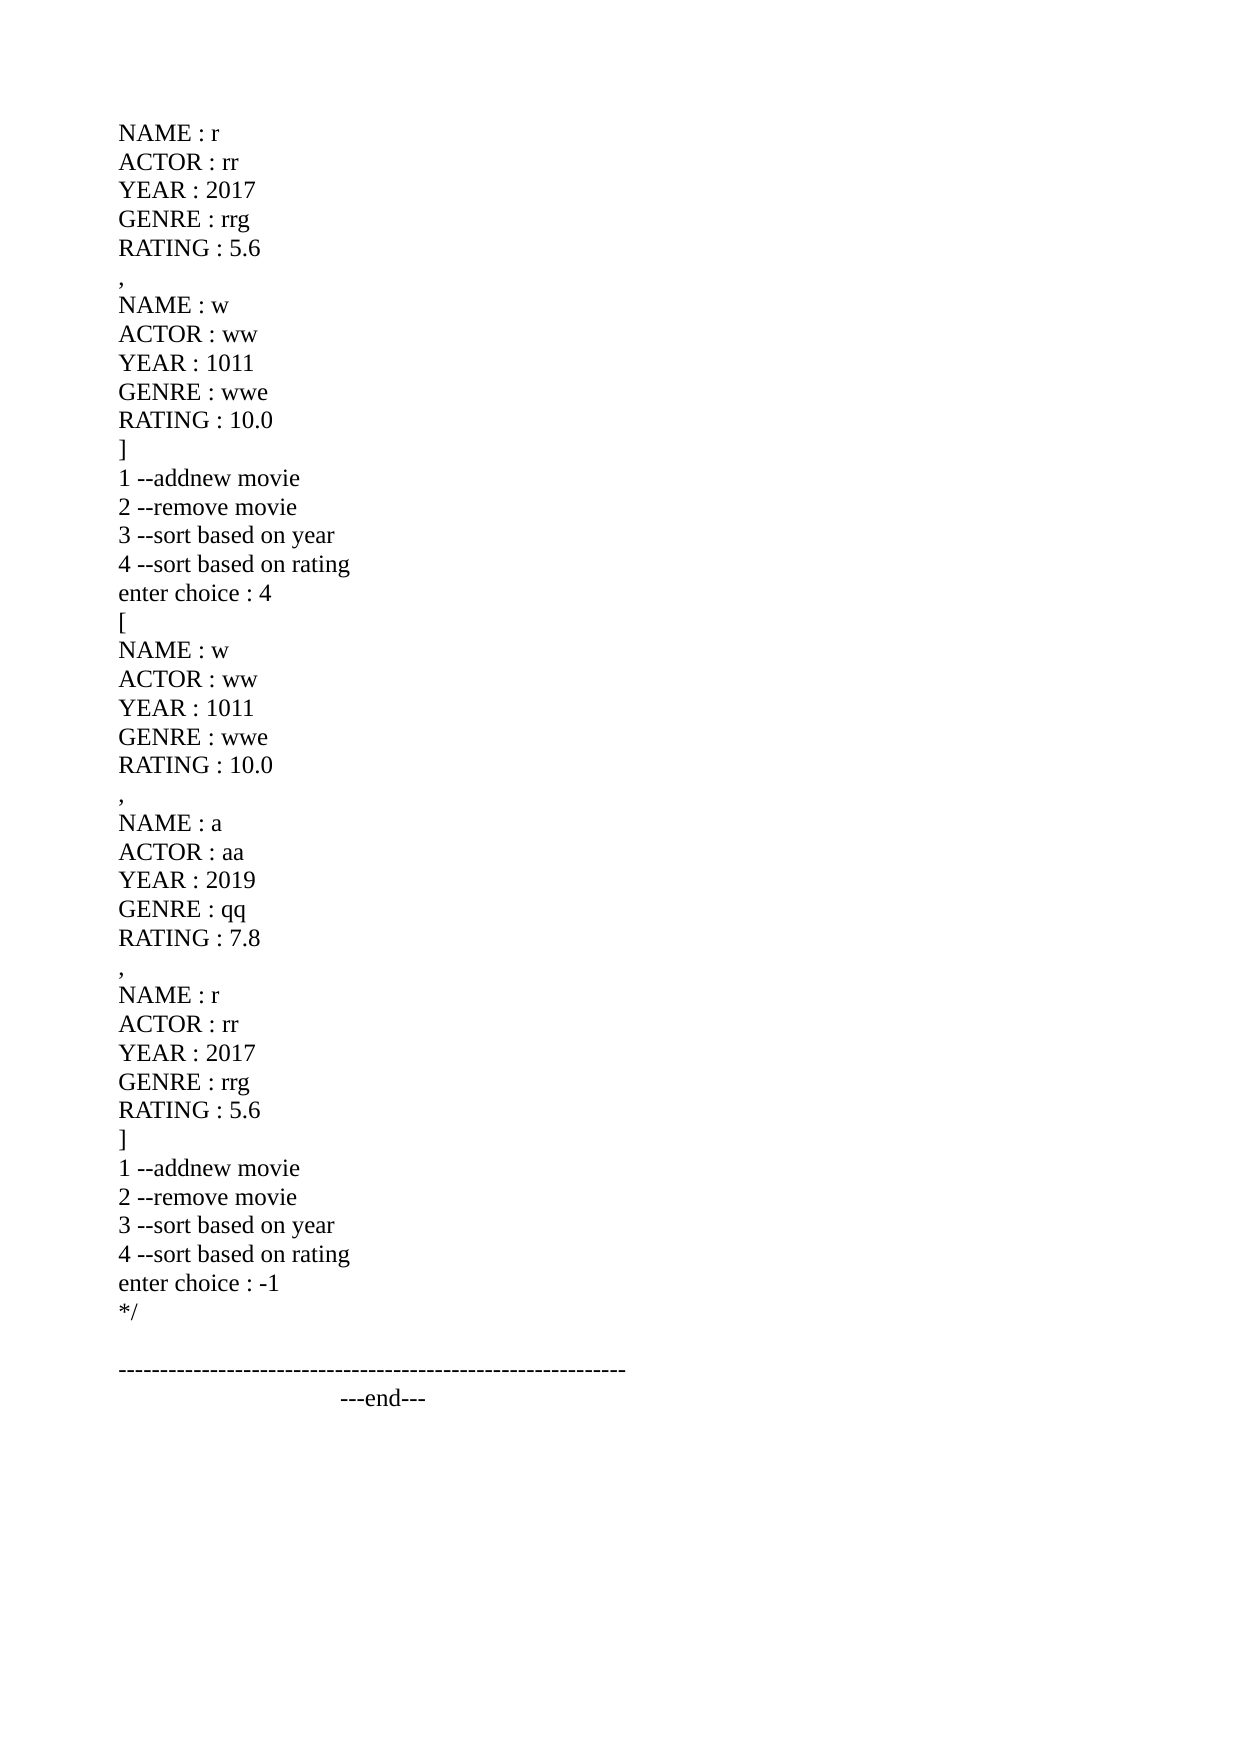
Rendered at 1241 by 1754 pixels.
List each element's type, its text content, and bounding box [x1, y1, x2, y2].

text ------------------------------------------------------------- [118, 1354, 1122, 1383]
text YEAR : 1011 [118, 693, 1122, 722]
text YEAR : 2019 [118, 866, 1122, 894]
text */ [118, 1297, 1122, 1326]
text [ [118, 607, 1122, 636]
text GENRE : rrg [118, 1067, 1122, 1096]
text , [118, 952, 1122, 981]
text ACTOR : rr [118, 1009, 1122, 1038]
text NAME : w [118, 636, 1122, 664]
text YEAR : 2017 [118, 176, 1122, 204]
text 3 --sort based on year [118, 1211, 1122, 1239]
text , [118, 779, 1122, 808]
text RATING : 10.0 [118, 751, 1122, 779]
text GENRE : wwe [118, 722, 1122, 751]
text ACTOR : rr [118, 147, 1122, 176]
text ACTOR : ww [118, 319, 1122, 348]
text 2 --remove movie [118, 492, 1122, 521]
text NAME : a [118, 808, 1122, 837]
text ] [118, 1124, 1122, 1153]
text 1 --addnew movie [118, 1153, 1122, 1182]
text YEAR : 2017 [118, 1038, 1122, 1067]
text GENRE : rrg [118, 204, 1122, 233]
text ---end--- [118, 1383, 1122, 1412]
text RATING : 5.6 [118, 233, 1122, 262]
text 3 --sort based on year [118, 521, 1122, 549]
text GENRE : wwe [118, 377, 1122, 406]
text RATING : 7.8 [118, 923, 1122, 952]
text ACTOR : aa [118, 837, 1122, 866]
text NAME : w [118, 291, 1122, 319]
text 4 --sort based on rating [118, 1239, 1122, 1268]
text 2 --remove movie [118, 1182, 1122, 1211]
text YEAR : 1011 [118, 348, 1122, 377]
text NAME : r [118, 981, 1122, 1009]
text ACTOR : ww [118, 664, 1122, 693]
text enter choice : 4 [118, 578, 1122, 607]
text enter choice : -1 [118, 1268, 1122, 1297]
text RATING : 5.6 [118, 1096, 1122, 1124]
text 1 --addnew movie [118, 463, 1122, 492]
text ] [118, 434, 1122, 463]
text GENRE : qq [118, 894, 1122, 923]
text , [118, 262, 1122, 291]
text 4 --sort based on rating [118, 549, 1122, 578]
text RATING : 10.0 [118, 406, 1122, 434]
text NAME : r [118, 118, 1122, 147]
